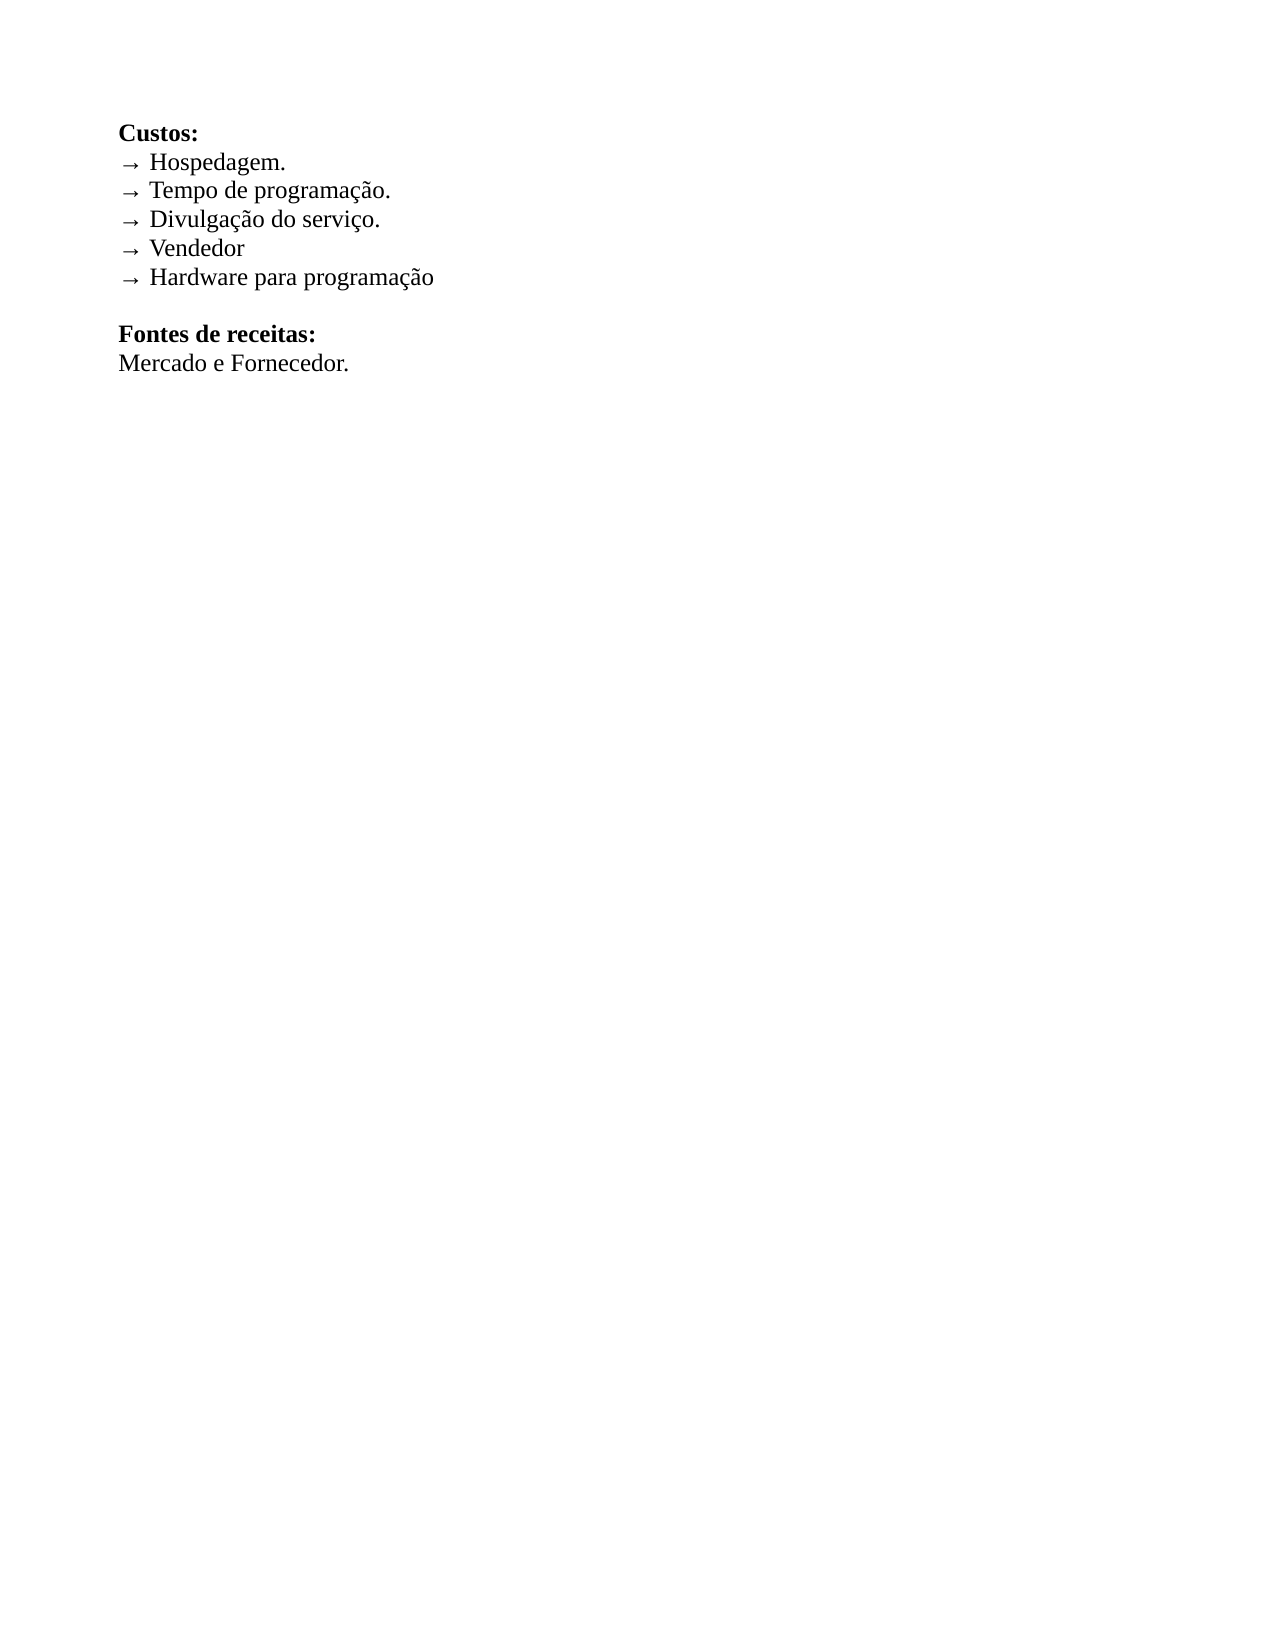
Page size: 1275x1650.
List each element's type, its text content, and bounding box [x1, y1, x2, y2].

text Mercado e Fornecedor. [118, 348, 1157, 377]
text → Divulgação do serviço. [118, 204, 1157, 233]
text Custos: [118, 118, 1157, 147]
text → Tempo de programação. [118, 176, 1157, 204]
text → Hardware para programação [118, 262, 1157, 291]
text Fontes de receitas: [118, 319, 1157, 348]
text → Vendedor [118, 233, 1157, 262]
text → Hospedagem. [118, 147, 1157, 176]
